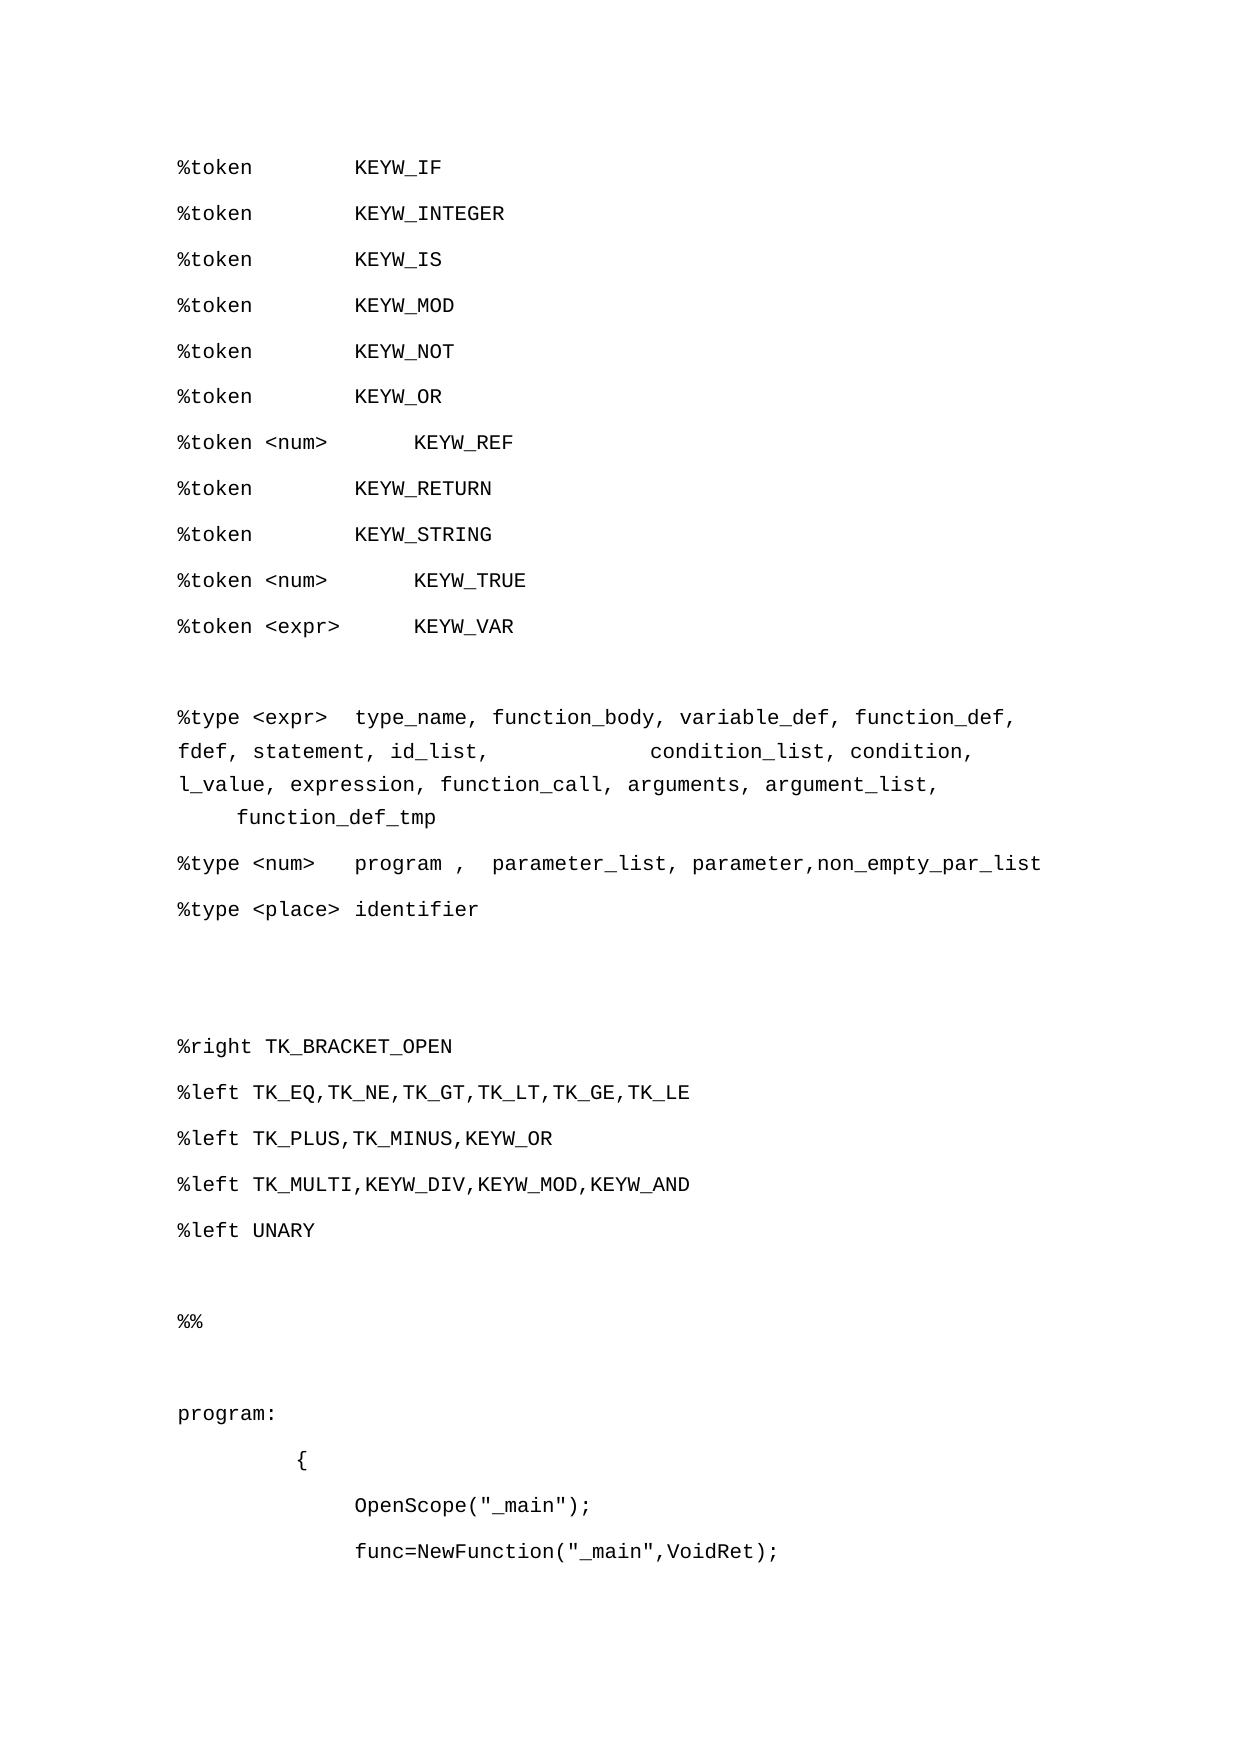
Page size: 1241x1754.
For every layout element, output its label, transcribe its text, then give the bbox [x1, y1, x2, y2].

text %left UNARY [177, 1210, 1063, 1243]
text %type <num> program , parameter_list, parameter,non_empty_par_list [177, 843, 1063, 877]
text func=NewFunction("_main",VoidRet); [177, 1531, 1063, 1564]
text %token KEYW_INTEGER [177, 193, 1063, 227]
text %token KEYW_OR [177, 377, 1063, 410]
text %left TK_EQ,TK_NE,TK_GT,TK_LT,TK_GE,TK_LE [177, 1073, 1063, 1106]
text %token <num> KEYW_TRUE [177, 560, 1063, 593]
text %token KEYW_STRING [177, 514, 1063, 548]
text %token KEYW_NOT [177, 331, 1063, 364]
text program: [177, 1393, 1063, 1427]
text { [177, 1439, 1063, 1473]
text %left TK_PLUS,TK_MINUS,KEYW_OR [177, 1118, 1063, 1152]
text %token <num> KEYW_REF [177, 423, 1063, 456]
text %token KEYW_IS [177, 239, 1063, 273]
text %left TK_MULTI,KEYW_DIV,KEYW_MOD,KEYW_AND [177, 1164, 1063, 1198]
text %type <expr> type_name, function_body, variable_def, function_def, fdef, statement, id_list, condition_list, condition, l_value, expression, function_call, arguments, argument_list, function_def_tmp [177, 698, 1063, 831]
text %token <expr> KEYW_VAR [177, 606, 1063, 639]
text %type <place> identifier [177, 889, 1063, 923]
text %right TK_BRACKET_OPEN [177, 1027, 1063, 1060]
text %token KEYW_MOD [177, 285, 1063, 318]
text %token KEYW_RETURN [177, 468, 1063, 502]
text %token KEYW_IF [177, 148, 1063, 181]
text OpenScope("_main"); [177, 1485, 1063, 1518]
text %% [177, 1302, 1063, 1335]
